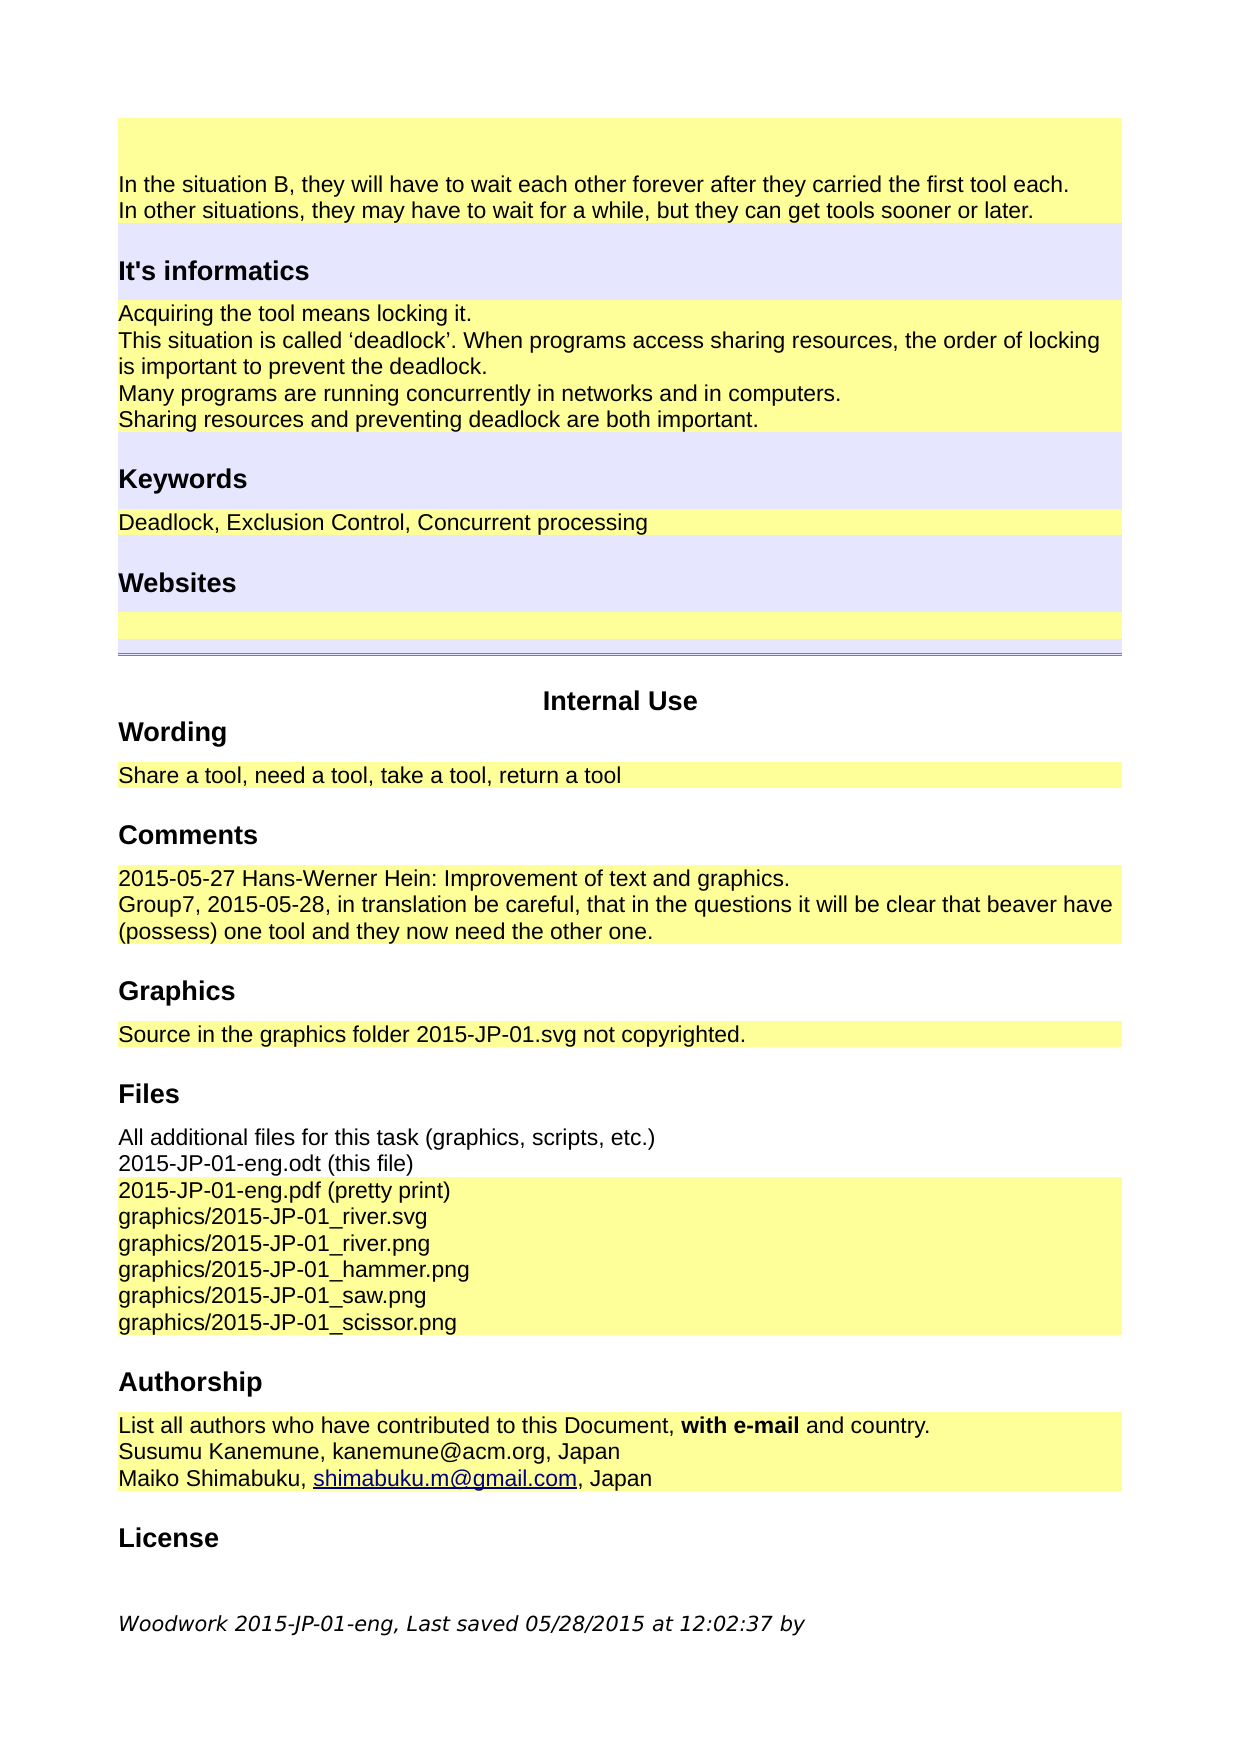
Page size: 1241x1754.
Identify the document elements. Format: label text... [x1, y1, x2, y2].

text Share a tool, need a tool, take a tool, return a tool [118, 762, 1122, 788]
text In other situations, they may have to wait for a while, but they can get tools sooner or later. [118, 197, 1122, 223]
subtitle It's informatics [118, 255, 1122, 286]
text Susumu Kanemune, kanemune@acm.org, Japan [118, 1438, 1122, 1464]
text graphics/2015-JP-01_river.png [118, 1229, 1122, 1256]
subtitle Keywords [118, 463, 1122, 495]
text graphics/2015-JP-01_scissor.png [118, 1308, 1122, 1335]
subtitle Files [118, 1078, 1122, 1110]
subtitle Graphics [118, 975, 1122, 1006]
text Acquiring the tool means locking it. [118, 300, 1122, 327]
subtitle Wording [118, 716, 1122, 747]
text In the situation B, they will have to wait each other forever after they carried the first tool each. [118, 171, 1122, 197]
subtitle Authorship [118, 1366, 1122, 1397]
text This situation is called ‘deadlock’. When programs access sharing resources, the order of locking is important to prevent the deadlock. [118, 327, 1122, 379]
text Group7, 2015-05-28, in translation be careful, that in the questions it will be clear that beaver have (possess) one tool and they now need the other one. [118, 891, 1122, 944]
text Source in the graphics folder 2015-JP-01.svg not copyrighted. [118, 1021, 1122, 1047]
text graphics/2015-JP-01_saw.png [118, 1282, 1122, 1308]
subtitle License [118, 1522, 1122, 1553]
text Maiko Shimabuku, shimabuku.m@gmail.com, Japan [118, 1464, 1122, 1491]
text graphics/2015-JP-01_river.svg [118, 1203, 1122, 1229]
text Deadlock, Exclusion Control, Concurrent processing [118, 509, 1122, 535]
text All additional files for this task (graphics, scripts, etc.) [118, 1124, 1122, 1150]
subtitle Websites [118, 567, 1122, 598]
text graphics/2015-JP-01_hammer.png [118, 1256, 1122, 1282]
text Sharing resources and preventing deadlock are both important. [118, 406, 1122, 432]
text Many programs are running concurrently in networks and in computers. [118, 379, 1122, 406]
subtitle Internal Use [118, 685, 1122, 716]
text 2015-JP-01-eng.odt (this file) [118, 1150, 1122, 1177]
text 2015-05-27 Hans-Werner Hein: Improvement of text and graphics. [118, 865, 1122, 891]
text 2015-JP-01-eng.pdf (pretty print) [118, 1177, 1122, 1203]
text List all authors who have contributed to this Document, with e-mail and country. [118, 1412, 1122, 1438]
subtitle Comments [118, 819, 1122, 851]
